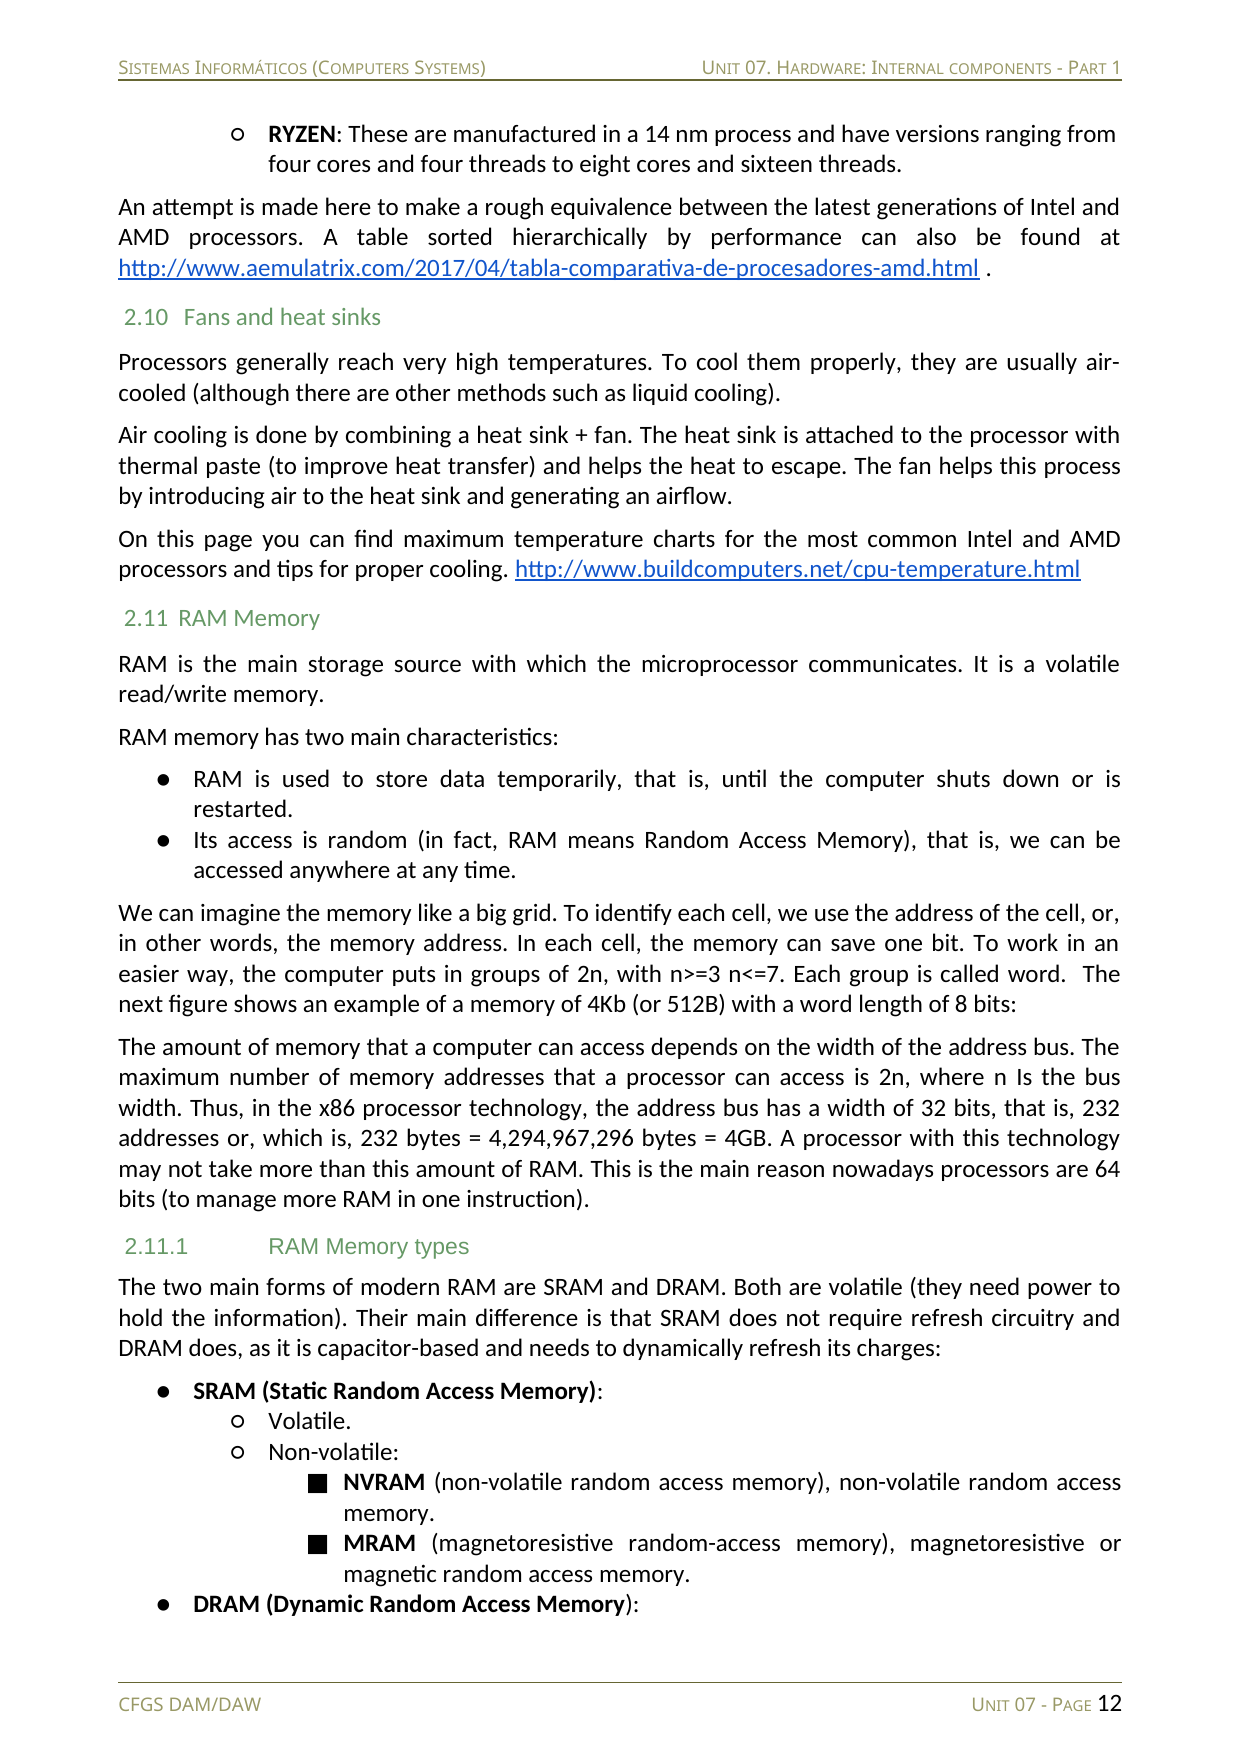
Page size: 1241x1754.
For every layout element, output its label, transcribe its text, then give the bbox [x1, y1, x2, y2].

list SRAM (Static Random Access Memory): [156, 1375, 1122, 1405]
subtitle RAM Memory types [118, 1233, 1122, 1259]
subtitle RAM Memory [118, 603, 1122, 633]
list MRAM (magnetoresistive random-access memory), magnetoresistive or magnetic random access memory. [306, 1527, 1122, 1588]
list NVRAM (non-volatile random access memory), non-volatile random access memory. [306, 1466, 1122, 1527]
list Its access is random (in fact, RAM means Random Access Memory), that is, we can be accessed anywhere at any time. [156, 824, 1122, 885]
text Air cooling is done by combining a heat sink + fan. The heat sink is attached to the processor with thermal paste (to improve heat transfer) and helps the heat to escape. The fan helps this process by introducing air to the heat sink and generating an airflow. [118, 419, 1122, 511]
text RAM memory has two main characteristics: [118, 721, 1122, 751]
text An attempt is made here to make a rough equivalence between the latest generations of Intel and AMD processors. A table sorted hierarchically by performance can also be found at http://www.aemulatrix.com/2017/04/tabla-comparativa-de-procesadores-amd.html . [118, 191, 1122, 282]
text The two main forms of modern RAM are SRAM and DRAM. Both are volatile (they need power to hold the information). Their main difference is that SRAM does not require refresh circuitry and DRAM does, as it is capacitor-based and needs to dynamically refresh its charges: [118, 1271, 1122, 1363]
text We can imagine the memory like a big grid. To identify each cell, we use the address of the cell, or, in other words, the memory address. In each cell, the memory can save one bit. To work in an easier way, the computer puts in groups of 2n, with n>=3 n<=7. Each group is called word. The next figure shows an example of a memory of 4Kb (or 512B) with a word length of 8 bits: [118, 897, 1122, 1019]
list RAM is used to store data temporarily, that is, until the computer shuts down or is restarted. [156, 763, 1122, 824]
list DRAM (Dynamic Random Access Memory): [156, 1588, 1122, 1619]
list Non-volatile: [231, 1436, 1122, 1466]
list RYZEN: These are manufactured in a 14 nm process and have versions ranging from four cores and four threads to eight cores and sixteen threads. [231, 118, 1122, 179]
text The amount of memory that a computer can access depends on the width of the address bus. The maximum number of memory addresses that a processor can access is 2n, where n Is the bus width. Thus, in the x86 processor technology, the address bus has a width of 32 bits, that is, 232 addresses or, which is, 232 bytes = 4,294,967,296 bytes = 4GB. A processor with this technology may not take more than this amount of RAM. This is the main reason nowadays processors are 64 bits (to manage more RAM in one instruction). [118, 1031, 1122, 1214]
text On this page you can find maximum temperature charts for the most common Intel and AMD processors and tips for proper cooling. http://www.buildcomputers.net/cpu-temperature.html [118, 523, 1122, 584]
text RAM is the main storage source with which the microprocessor communicates. It is a volatile read/write memory. [118, 648, 1122, 709]
list Volatile. [231, 1405, 1122, 1436]
subtitle Fans and heat sinks [118, 301, 1122, 332]
text Processors generally reach very high temperatures. To cool them properly, they are usually air-cooled (although there are other methods such as liquid cooling). [118, 347, 1122, 408]
